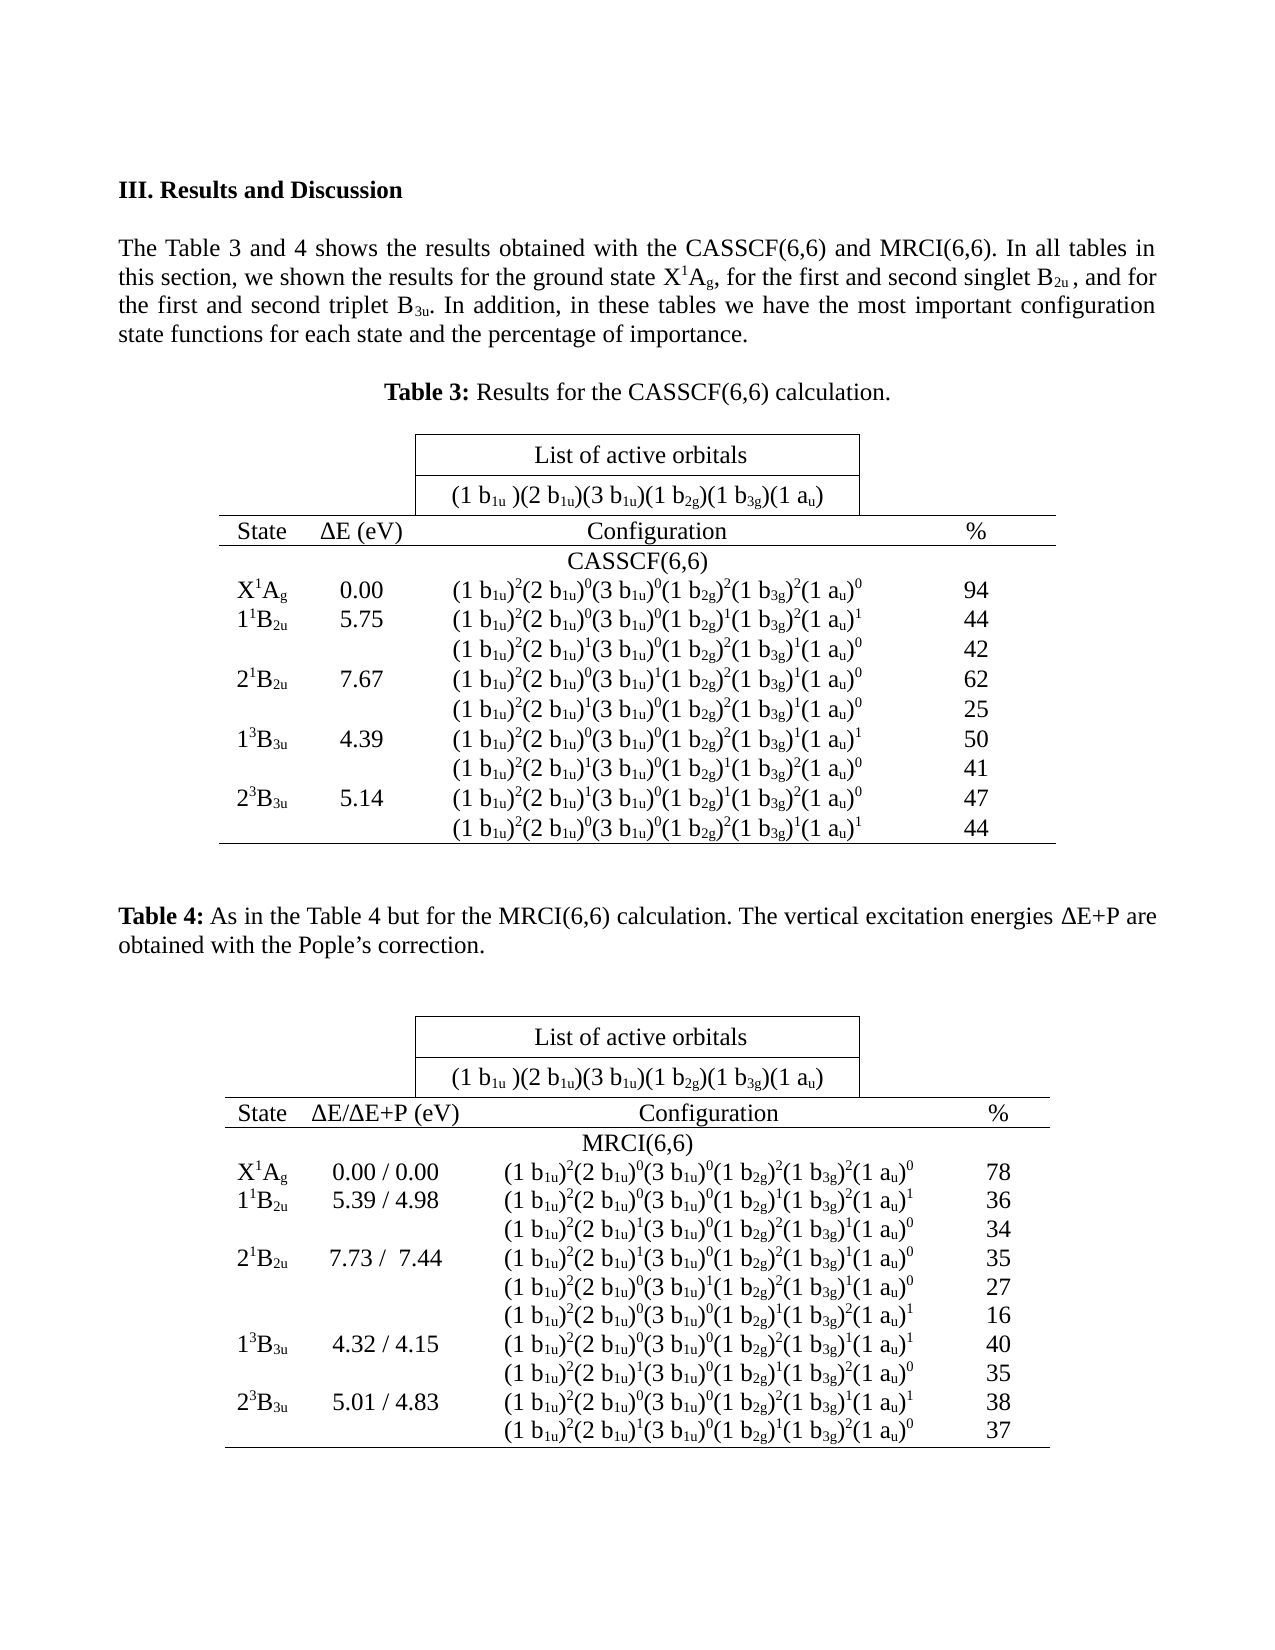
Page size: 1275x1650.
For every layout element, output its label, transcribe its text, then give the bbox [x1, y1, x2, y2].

table_cell 11B2u [225, 1185, 299, 1214]
table_header List of active orbitals [416, 1017, 859, 1057]
table_cell (1 b1u )(2 b1u)(3 b1u)(1 b2g)(1 b3g)(1 au) [416, 1058, 859, 1097]
table_cell 5.14 [305, 783, 418, 813]
table_cell [225, 1415, 299, 1447]
table_cell [225, 1272, 299, 1300]
table_cell (1 b1u)2(2 b1u)1(3 b1u)0(1 b2g)1(1 b3g)2(1 au)0 [471, 1358, 946, 1387]
table_header Configuration [418, 516, 896, 545]
table_cell 7.73 / 7.44 [300, 1243, 471, 1272]
table_cell 27 [946, 1272, 1050, 1300]
table_cell [300, 1358, 471, 1387]
table_cell [219, 694, 305, 724]
table_header State [225, 1098, 299, 1127]
table_cell 25 [896, 694, 1056, 724]
table_cell (1 b1u)2(2 b1u)0(3 b1u)1(1 b2g)2(1 b3g)1(1 au)0 [471, 1272, 946, 1300]
table_cell [300, 1300, 471, 1329]
table_cell 21B2u [225, 1243, 299, 1272]
table_cell 78 [946, 1157, 1050, 1185]
table_cell 0.00 [305, 575, 418, 604]
table_cell 40 [946, 1329, 1050, 1358]
table_cell 35 [946, 1243, 1050, 1272]
table_cell 5.39 / 4.98 [300, 1185, 471, 1214]
table_cell [300, 1415, 471, 1447]
table_cell [225, 1300, 299, 1329]
table_cell (1 b1u)2(2 b1u)0(3 b1u)0(1 b2g)2(1 b3g)1(1 au)1 [418, 724, 896, 753]
table_cell 23B3u [225, 1387, 299, 1415]
table_cell (1 b1u )(2 b1u)(3 b1u)(1 b2g)(1 b3g)(1 au) [416, 476, 859, 515]
table_cell [300, 1214, 471, 1243]
table_cell (1 b1u)2(2 b1u)1(3 b1u)0(1 b2g)1(1 b3g)2(1 au)0 [471, 1415, 946, 1447]
text Table 4: As in the Table 4 but for the MRCI(6,6) calculation. The vertical excitation energies ∆E+P are obtained with the Pople’s correction. [118, 901, 1157, 959]
table_cell 36 [946, 1185, 1050, 1214]
table_cell [305, 754, 418, 783]
table_header ∆E/∆E+P (eV) [300, 1098, 471, 1127]
table_cell [219, 813, 305, 843]
table_cell 5.75 [305, 605, 418, 634]
table_cell 13B3u [219, 724, 305, 753]
table_cell 94 [896, 575, 1056, 604]
table_header List of active orbitals [416, 435, 859, 475]
table_cell (1 b1u)2(2 b1u)0(3 b1u)1(1 b2g)2(1 b3g)1(1 au)0 [418, 664, 896, 694]
table_cell (1 b1u)2(2 b1u)0(3 b1u)0(1 b2g)1(1 b3g)2(1 au)1 [418, 605, 896, 634]
table_cell (1 b1u)2(2 b1u)0(3 b1u)0(1 b2g)2(1 b3g)2(1 au)0 [418, 575, 896, 604]
table_cell [300, 1272, 471, 1300]
table_cell 13B3u [225, 1329, 299, 1358]
table_cell 47 [896, 783, 1056, 813]
table_cell (1 b1u)2(2 b1u)0(3 b1u)0(1 b2g)1(1 b3g)2(1 au)1 [471, 1185, 946, 1214]
table_cell 50 [896, 724, 1056, 753]
table_cell 11B2u [219, 605, 305, 634]
table_cell 23B3u [219, 783, 305, 813]
table_cell X1Ag [219, 575, 305, 604]
table_cell (1 b1u)2(2 b1u)1(3 b1u)0(1 b2g)2(1 b3g)1(1 au)0 [418, 694, 896, 724]
table_cell [225, 1358, 299, 1387]
table_cell [219, 754, 305, 783]
table_cell [305, 694, 418, 724]
table_cell CASSCF(6,6) [219, 546, 1056, 575]
table_cell (1 b1u)2(2 b1u)1(3 b1u)0(1 b2g)2(1 b3g)1(1 au)0 [418, 634, 896, 664]
table_cell 44 [896, 813, 1056, 843]
table_cell (1 b1u)2(2 b1u)1(3 b1u)0(1 b2g)1(1 b3g)2(1 au)0 [418, 783, 896, 813]
table_cell (1 b1u)2(2 b1u)1(3 b1u)0(1 b2g)1(1 b3g)2(1 au)0 [418, 754, 896, 783]
table_cell [219, 634, 305, 664]
table_cell MRCI(6,6) [225, 1128, 1050, 1157]
table_cell 5.01 / 4.83 [300, 1387, 471, 1415]
table_cell 42 [896, 634, 1056, 664]
table_cell (1 b1u)2(2 b1u)0(3 b1u)0(1 b2g)2(1 b3g)1(1 au)1 [471, 1329, 946, 1358]
table_cell 44 [896, 605, 1056, 634]
table_cell (1 b1u)2(2 b1u)0(3 b1u)0(1 b2g)2(1 b3g)1(1 au)1 [471, 1387, 946, 1415]
table_cell (1 b1u)2(2 b1u)1(3 b1u)0(1 b2g)2(1 b3g)1(1 au)0 [471, 1214, 946, 1243]
table_header % [896, 516, 1056, 545]
table_cell 16 [946, 1300, 1050, 1329]
table_cell (1 b1u)2(2 b1u)0(3 b1u)0(1 b2g)2(1 b3g)1(1 au)1 [418, 813, 896, 843]
table_cell [225, 1214, 299, 1243]
table_cell (1 b1u)2(2 b1u)1(3 b1u)0(1 b2g)2(1 b3g)1(1 au)0 [471, 1243, 946, 1272]
text III. Results and Discussion [118, 176, 1157, 204]
table_cell 4.32 / 4.15 [300, 1329, 471, 1358]
table_cell X1Ag [225, 1157, 299, 1185]
table_cell 34 [946, 1214, 1050, 1243]
text Table 3: Results for the CASSCF(6,6) calculation. [118, 377, 1157, 406]
table_cell 0.00 / 0.00 [300, 1157, 471, 1185]
table_cell [305, 813, 418, 843]
table_cell 38 [946, 1387, 1050, 1415]
table_cell (1 b1u)2(2 b1u)0(3 b1u)0(1 b2g)1(1 b3g)2(1 au)1 [471, 1300, 946, 1329]
text The Table 3 and 4 shows the results obtained with the CASSCF(6,6) and MRCI(6,6). In all tables in this section, we shown the results for the ground state X1Ag, for the first and second singlet B2u , and for the first and second triplet B3u. In addition, in these tables we have the most important configuration state functions for each state and the percentage of importance. [118, 233, 1157, 348]
table_header State [219, 516, 305, 545]
table_cell 21B2u [219, 664, 305, 694]
table_cell (1 b1u)2(2 b1u)0(3 b1u)0(1 b2g)2(1 b3g)2(1 au)0 [471, 1157, 946, 1185]
table_header % [946, 1098, 1050, 1127]
table_cell 62 [896, 664, 1056, 694]
table_cell 35 [946, 1358, 1050, 1387]
table_cell 7.67 [305, 664, 418, 694]
table_header ∆E (eV) [305, 516, 418, 545]
table_cell 37 [946, 1415, 1050, 1447]
table_cell [305, 634, 418, 664]
table_cell 41 [896, 754, 1056, 783]
table_cell 4.39 [305, 724, 418, 753]
table_header Configuration [471, 1098, 946, 1127]
